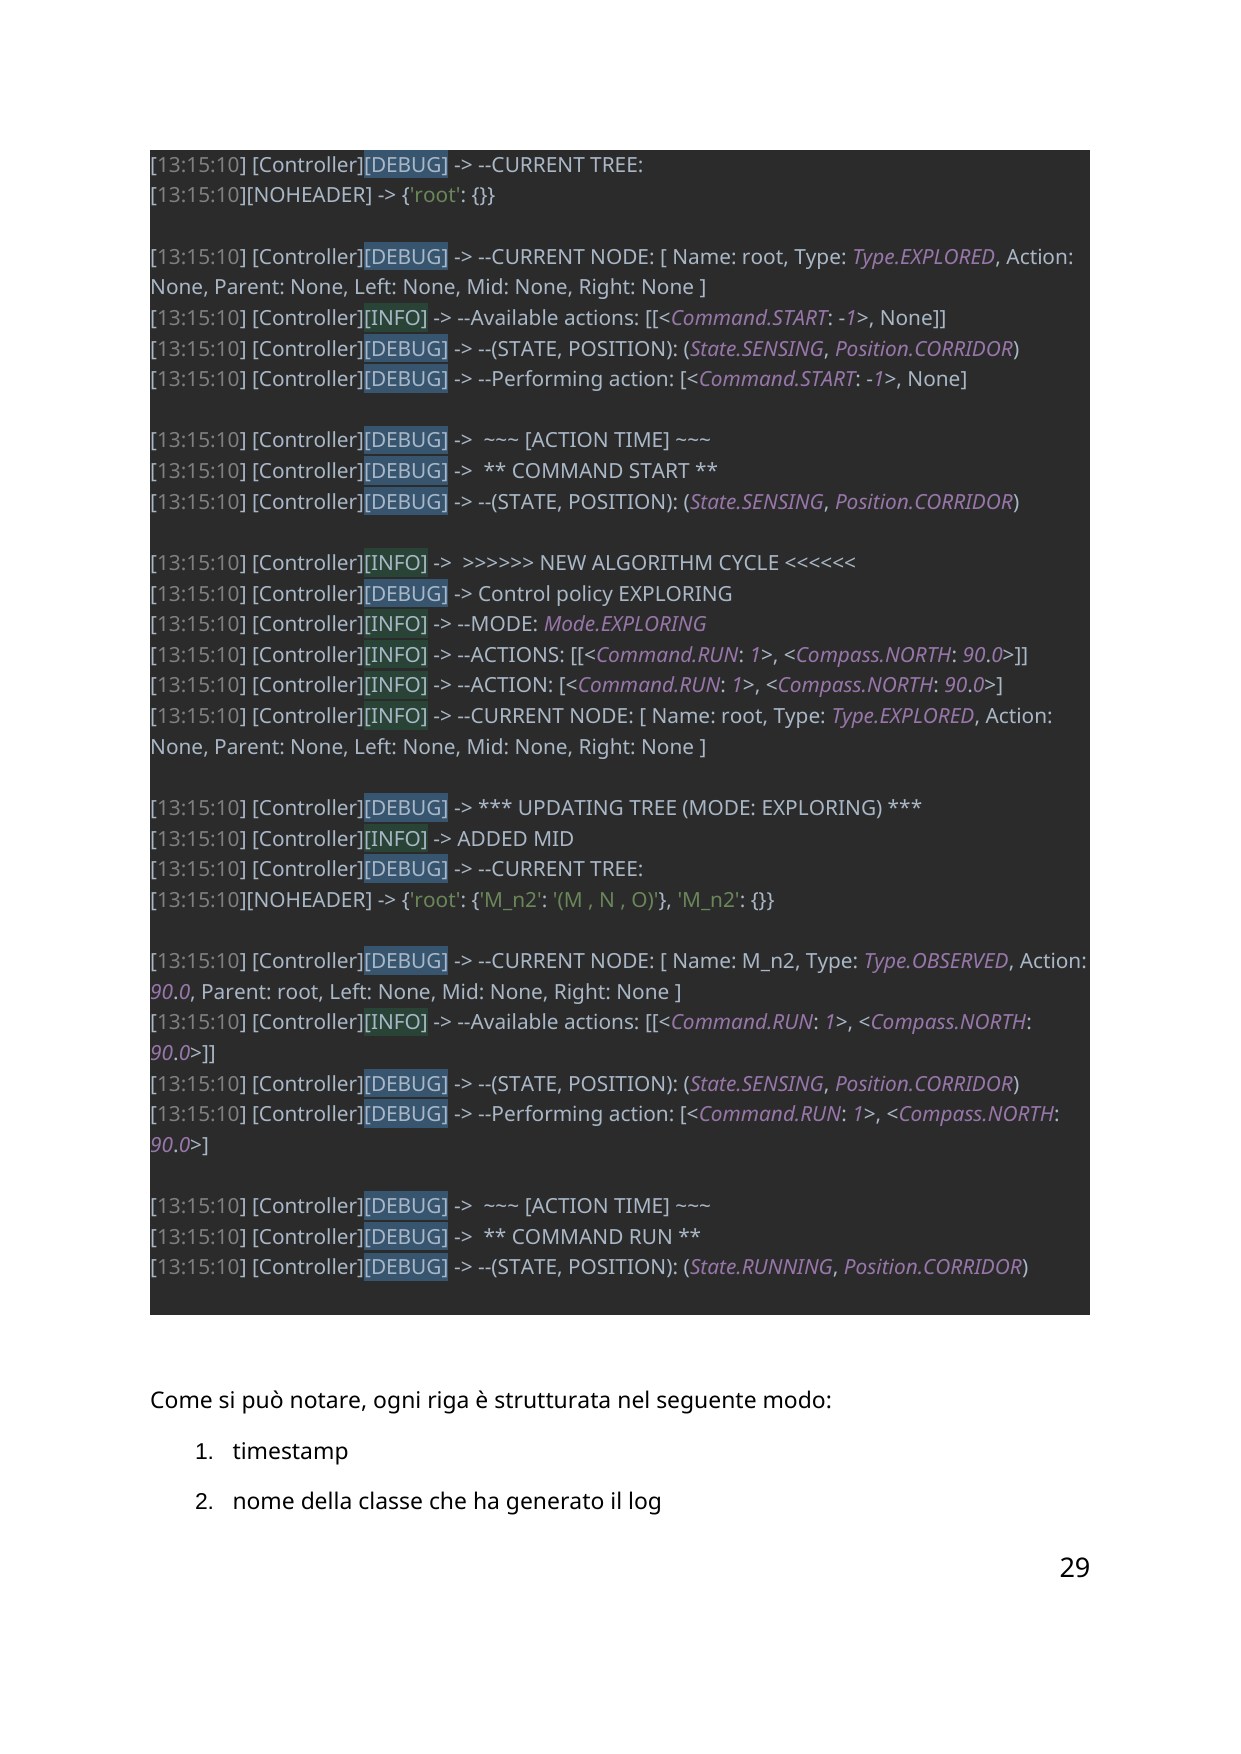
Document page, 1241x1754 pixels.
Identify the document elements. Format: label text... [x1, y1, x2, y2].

list nome della classe che ha generato il log [195, 1485, 1090, 1516]
text Come si può notare, ogni riga è strutturata nel seguente modo: [150, 1384, 1090, 1416]
list timestamp [195, 1435, 1090, 1466]
text [13:15:10] [Controller][DEBUG] -> --CURRENT TREE: [13:15:10][NOHEADER] -> {'root': {}} [13:15:10] [Controller][DEBUG] -> --CURRENT NODE: [ Name: root, Type: Type.EXPLORED, Action: None, Parent: None, Left: None, Mid: None, Right: None ] [13:15:10] [Controller][INFO] -> --Available actions: [[<Command.START: -1>, None]] [13:15:10] [Controller][DEBUG] -> --(STATE, POSITION): (State.SENSING, Position.CORRIDOR) [13:15:10] [Controller][DEBUG] -> --Performing action: [<Command.START: -1>, None] [13:15:10] [Controller][DEBUG] -> ~~~ [ACTION TIME] ~~~ [13:15:10] [Controller][DEBUG] -> ** COMMAND START ** [13:15:10] [Controller][DEBUG] -> --(STATE, POSITION): (State.SENSING, Position.CORRIDOR) [13:15:10] [Controller][INFO] -> >>>>>> NEW ALGORITHM CYCLE <<<<<< [13:15:10] [Controller][DEBUG] -> Control policy EXPLORING [13:15:10] [Controller][INFO] -> --MODE: Mode.EXPLORING [13:15:10] [Controller][INFO] -> --ACTIONS: [[<Command.RUN: 1>, <Compass.NORTH: 90.0>]] [13:15:10] [Controller][INFO] -> --ACTION: [<Command.RUN: 1>, <Compass.NORTH: 90.0>] [13:15:10] [Controller][INFO] -> --CURRENT NODE: [ Name: root, Type: Type.EXPLORED, Action: None, Parent: None, Left: None, Mid: None, Right: None ] [13:15:10] [Controller][DEBUG] -> *** UPDATING TREE (MODE: EXPLORING) *** [13:15:10] [Controller][INFO] -> ADDED MID [13:15:10] [Controller][DEBUG] -> --CURRENT TREE: [13:15:10][NOHEADER] -> {'root': {'M_n2': '(M , N , O)'}, 'M_n2': {}} [13:15:10] [Controller][DEBUG] -> --CURRENT NODE: [ Name: M_n2, Type: Type.OBSERVED, Action: 90.0, Parent: root, Left: None, Mid: None, Right: None ] [13:15:10] [Controller][INFO] -> --Available actions: [[<Command.RUN: 1>, <Compass.NORTH: 90.0>]] [13:15:10] [Controller][DEBUG] -> --(STATE, POSITION): (State.SENSING, Position.CORRIDOR) [13:15:10] [Controller][DEBUG] -> --Performing action: [<Command.RUN: 1>, <Compass.NORTH: 90.0>] [13:15:10] [Controller][DEBUG] -> ~~~ [ACTION TIME] ~~~ [13:15:10] [Controller][DEBUG] -> ** COMMAND RUN ** [13:15:10] [Controller][DEBUG] -> --(STATE, POSITION): (State.RUNNING, Position.CORRIDOR) [150, 150, 1090, 1315]
